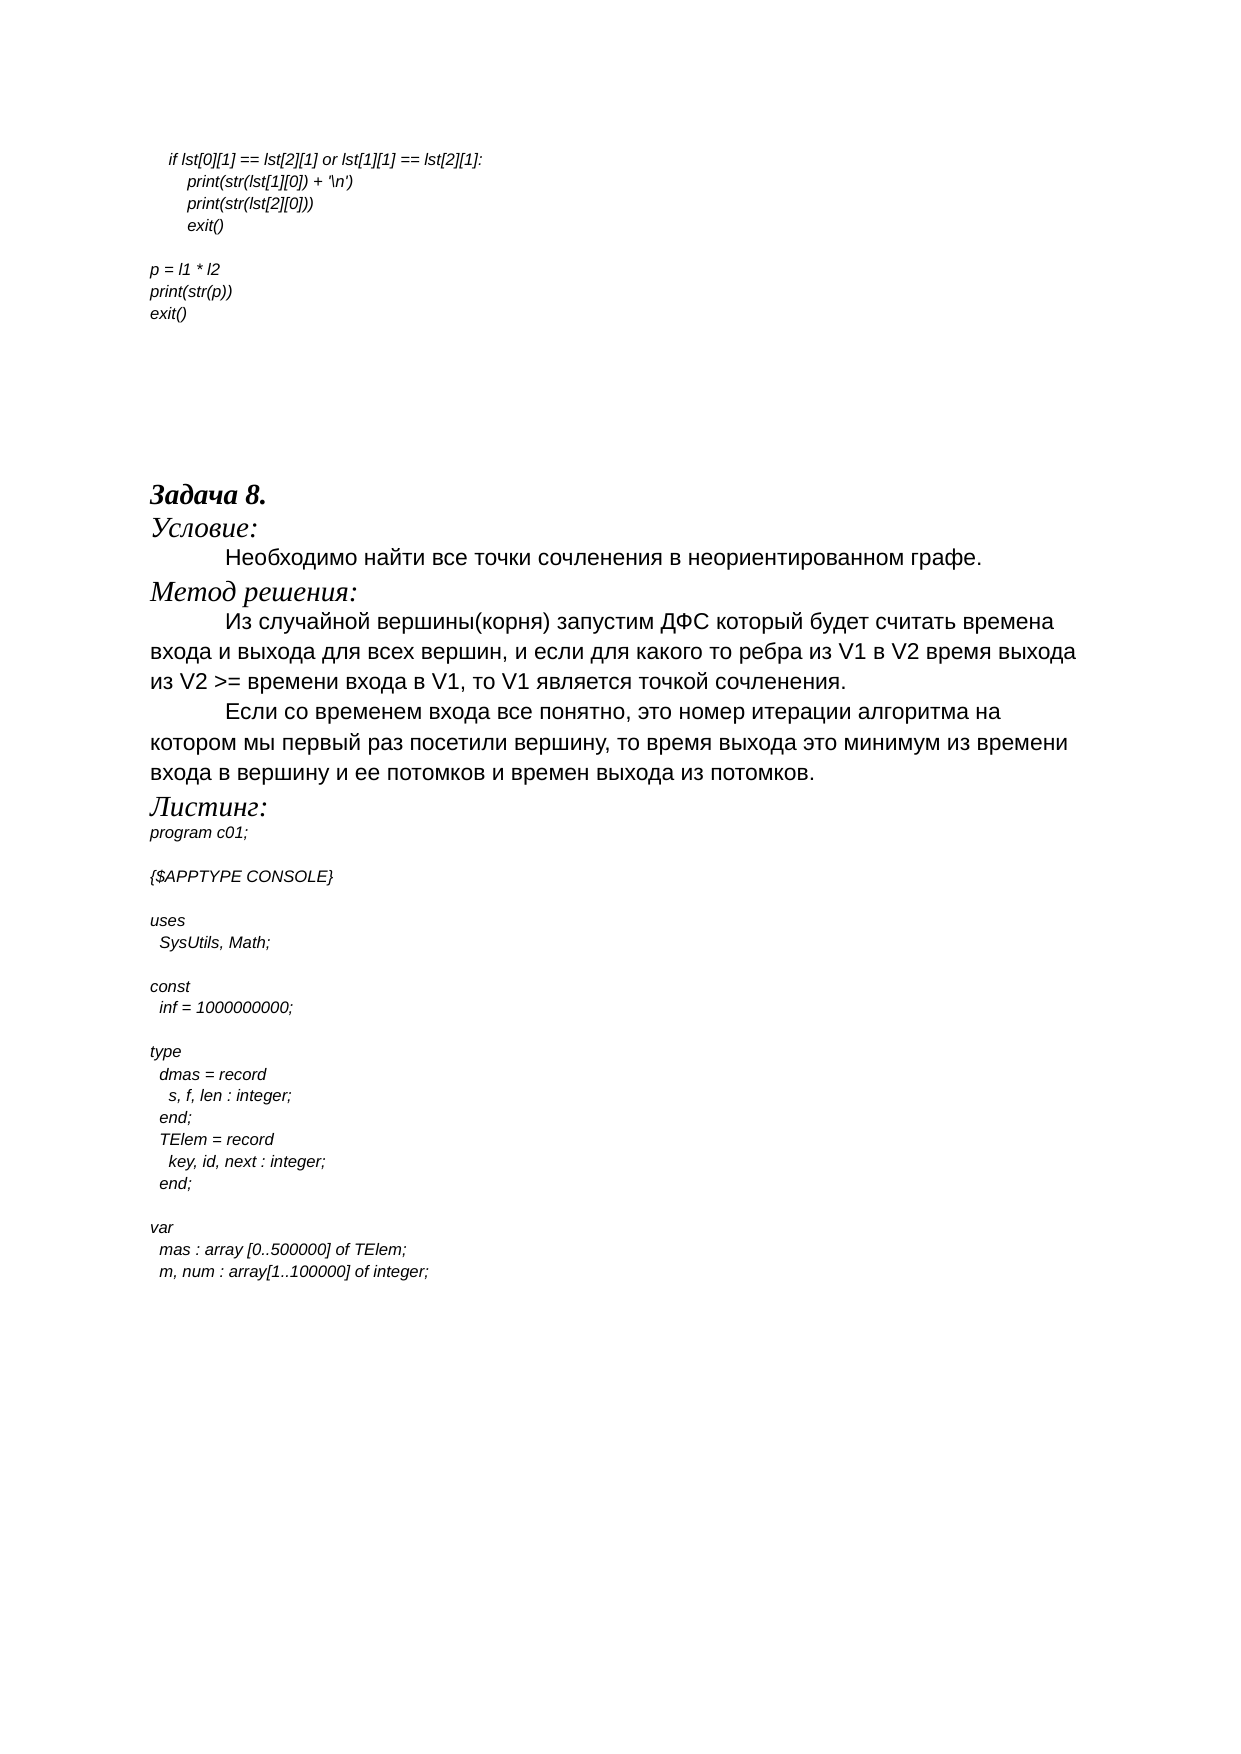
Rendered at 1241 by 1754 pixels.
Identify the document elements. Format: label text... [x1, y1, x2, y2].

text key, id, next : integer; [150, 1152, 1090, 1171]
text print(str(p)) [150, 282, 1090, 301]
text p = l1 * l2 [150, 260, 1090, 279]
text SysUtils, Math; [150, 932, 1090, 952]
text const [150, 976, 1090, 996]
text type [150, 1042, 1090, 1061]
text s, f, len : integer; [150, 1086, 1090, 1105]
text Необходимо найти все точки сочленения в неориентированном графе. [150, 544, 1090, 570]
subtitle Листинг: [150, 789, 1090, 822]
text inf = 1000000000; [150, 998, 1090, 1017]
text m, num : array[1..100000] of integer; [150, 1262, 1090, 1281]
subtitle Метод решения: [150, 574, 1090, 608]
text TElem = record [150, 1130, 1090, 1149]
text mas : array [0..500000] of TElem; [150, 1240, 1090, 1259]
text exit() [150, 304, 1090, 323]
text print(str(lst[1][0]) + '\n') [150, 172, 1090, 191]
text print(str(lst[2][0])) [150, 194, 1090, 213]
text var [150, 1218, 1090, 1237]
text dmas = record [150, 1064, 1090, 1083]
text Если со временем входа все понятно, это номер итерации алгоритма на котором мы первый раз посетили вершину, то время выхода это минимум из времени входа в вершину и ее потомков и времен выхода из потомков. [150, 698, 1090, 785]
text uses [150, 910, 1090, 929]
text exit() [150, 216, 1090, 235]
text if lst[0][1] == lst[2][1] or lst[1][1] == lst[2][1]: [150, 150, 1090, 169]
subtitle Условие: [150, 510, 1090, 544]
text end; [150, 1108, 1090, 1127]
text program c01; [150, 822, 1090, 842]
text {$APPTYPE CONSOLE} [150, 866, 1090, 886]
text Из случайной вершины(корня) запустим ДФС который будет считать времена входа и выхода для всех вершин, и если для какого то ребра из V1 в V2 время выхода из V2 >= времени входа в V1, то V1 является точкой сочленения. [150, 608, 1090, 694]
text end; [150, 1174, 1090, 1193]
subtitle Задача 8. [150, 477, 1090, 510]
